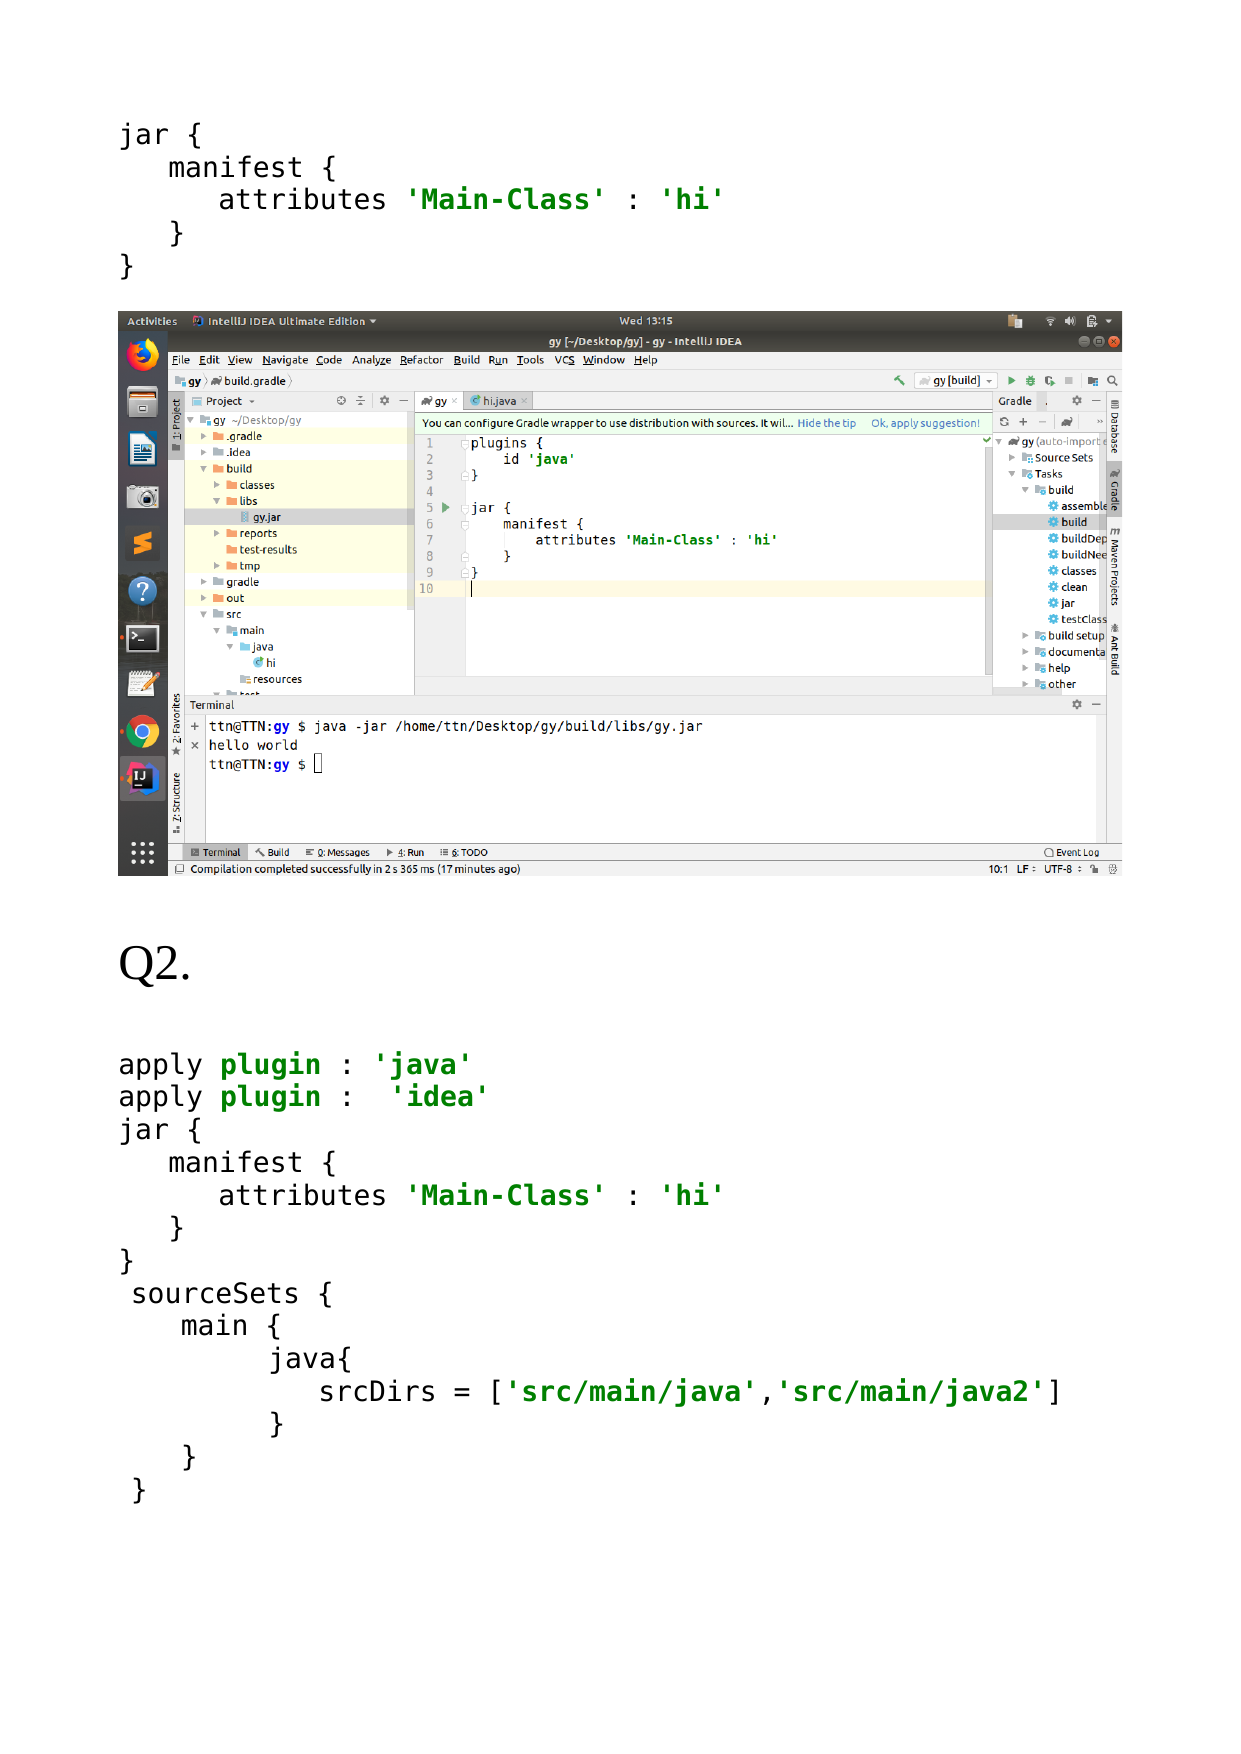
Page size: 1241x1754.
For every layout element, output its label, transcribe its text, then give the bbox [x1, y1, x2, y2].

text } [118, 1441, 1122, 1473]
text main { [118, 1310, 1122, 1342]
picture [118, 311, 1123, 876]
text manifest { [118, 151, 1122, 183]
text apply plugin : 'java' [118, 1048, 1122, 1081]
text apply plugin : 'idea' [118, 1081, 1122, 1113]
text } [118, 249, 1122, 282]
text sourceSets { [118, 1277, 1122, 1310]
text attributes 'Main-Class' : 'hi' [118, 1179, 1122, 1212]
text } [118, 1408, 1122, 1441]
text attributes 'Main-Class' : 'hi' [118, 183, 1122, 216]
text jar { [118, 118, 1122, 151]
text srcDirs = ['src/main/java','src/main/java2'] [118, 1375, 1122, 1408]
text java{ [118, 1342, 1122, 1375]
text } [118, 1244, 1122, 1277]
text } [118, 216, 1122, 249]
text } [118, 1473, 1122, 1506]
text jar { [118, 1113, 1122, 1146]
text manifest { [118, 1146, 1122, 1179]
text Q2. [118, 933, 1122, 991]
text } [118, 1212, 1122, 1244]
